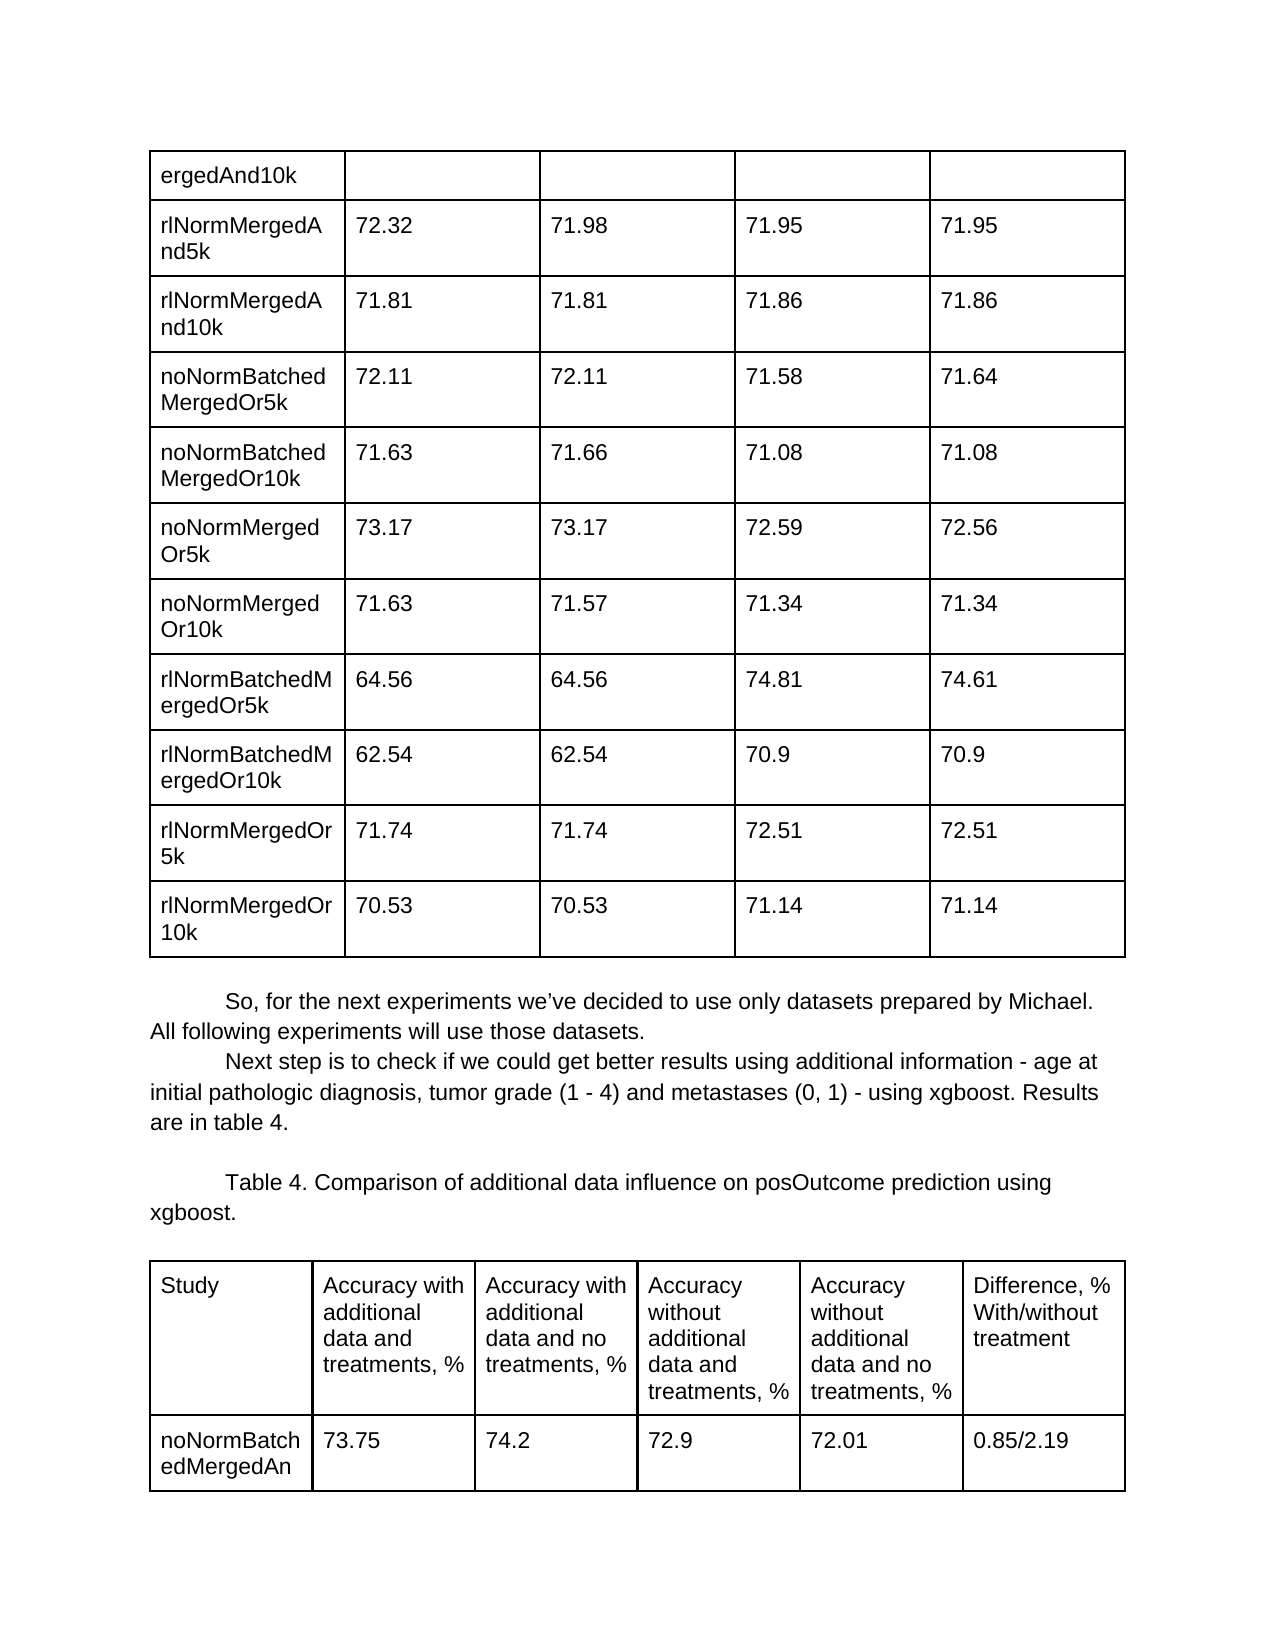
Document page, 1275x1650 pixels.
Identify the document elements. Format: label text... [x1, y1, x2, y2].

table_cell 64.56 [541, 655, 734, 729]
table_cell rlNormMergedOr5k [151, 806, 344, 880]
table_cell 62.54 [541, 731, 734, 804]
table_cell noNormMergedOr10k [151, 580, 344, 653]
table_cell 72.9 [639, 1416, 799, 1490]
table_header Accuracy without additional data and treatments, % [639, 1262, 799, 1414]
table_cell rlNormMergedAnd10k [151, 277, 344, 351]
table_header Accuracy without additional data and no treatments, % [801, 1262, 962, 1414]
table_cell 70.53 [346, 882, 539, 956]
table_cell rlNormBatchedMergedOr10k [151, 731, 344, 804]
table_header Difference, % With/without treatment [964, 1262, 1124, 1414]
table_cell 70.9 [931, 731, 1124, 804]
table_cell [346, 152, 539, 199]
table_cell 70.9 [736, 731, 929, 804]
table_cell noNormBatchedMergedOr5k [151, 353, 344, 426]
table_cell 73.75 [314, 1416, 474, 1490]
table_cell 71.81 [541, 277, 734, 351]
table_cell noNormMergedOr5k [151, 504, 344, 577]
table_cell 72.11 [346, 353, 539, 426]
table_cell 73.17 [346, 504, 539, 577]
table_cell noNormBatchedMergedAn [151, 1416, 311, 1490]
table_cell rlNormMergedAnd5k [151, 201, 344, 275]
table_cell 71.34 [931, 580, 1124, 653]
table_cell 71.63 [346, 428, 539, 502]
table_cell 72.11 [541, 353, 734, 426]
table_header Accuracy with additional data and treatments, % [314, 1262, 474, 1414]
table_cell noNormBatchedMergedOr10k [151, 428, 344, 502]
table_cell 71.14 [736, 882, 929, 956]
table_cell 72.51 [736, 806, 929, 880]
table_header Study [151, 1262, 311, 1414]
table_cell 71.98 [541, 201, 734, 275]
table_cell [736, 152, 929, 199]
table_cell 71.57 [541, 580, 734, 653]
table_cell 70.53 [541, 882, 734, 956]
table_header Accuracy with additional data and no treatments, % [476, 1262, 636, 1414]
table_cell 72.01 [801, 1416, 962, 1490]
table_cell 71.64 [931, 353, 1124, 426]
table_cell 72.51 [931, 806, 1124, 880]
table_cell 64.56 [346, 655, 539, 729]
table_cell 71.95 [931, 201, 1124, 275]
table_cell 74.2 [476, 1416, 636, 1490]
table_cell 71.74 [346, 806, 539, 880]
table_cell 72.32 [346, 201, 539, 275]
table_cell 74.61 [931, 655, 1124, 729]
table_cell 73.17 [541, 504, 734, 577]
table_cell 71.08 [931, 428, 1124, 502]
table_cell 62.54 [346, 731, 539, 804]
table_cell ergedAnd10k [151, 152, 344, 199]
table_cell [541, 152, 734, 199]
table_cell [931, 152, 1124, 199]
text Next step is to check if we could get better results using additional information - age at initial pathologic diagnosis, tumor grade (1 - 4) and metastases (0, 1) - using xgboost. Results are in table 4. [150, 1048, 1125, 1135]
table_cell 71.95 [736, 201, 929, 275]
text Table 4. Comparison of additional data influence on posOutcome prediction using xgboost. [150, 1169, 1125, 1226]
table_cell 71.81 [346, 277, 539, 351]
table_cell 71.14 [931, 882, 1124, 956]
table_cell 71.66 [541, 428, 734, 502]
table_cell 71.08 [736, 428, 929, 502]
table_cell rlNormBatchedMergedOr5k [151, 655, 344, 729]
table_cell 72.56 [931, 504, 1124, 577]
table_cell 71.74 [541, 806, 734, 880]
table_cell 71.63 [346, 580, 539, 653]
table_cell 71.34 [736, 580, 929, 653]
table_cell 0.85/2.19 [964, 1416, 1124, 1490]
text So, for the next experiments we’ve decided to use only datasets prepared by Michael. All following experiments will use those datasets. [150, 988, 1125, 1044]
table_cell 74.81 [736, 655, 929, 729]
table_cell 72.59 [736, 504, 929, 577]
table_cell 71.86 [931, 277, 1124, 351]
table_cell 71.58 [736, 353, 929, 426]
table_cell rlNormMergedOr10k [151, 882, 344, 956]
table_cell 71.86 [736, 277, 929, 351]
